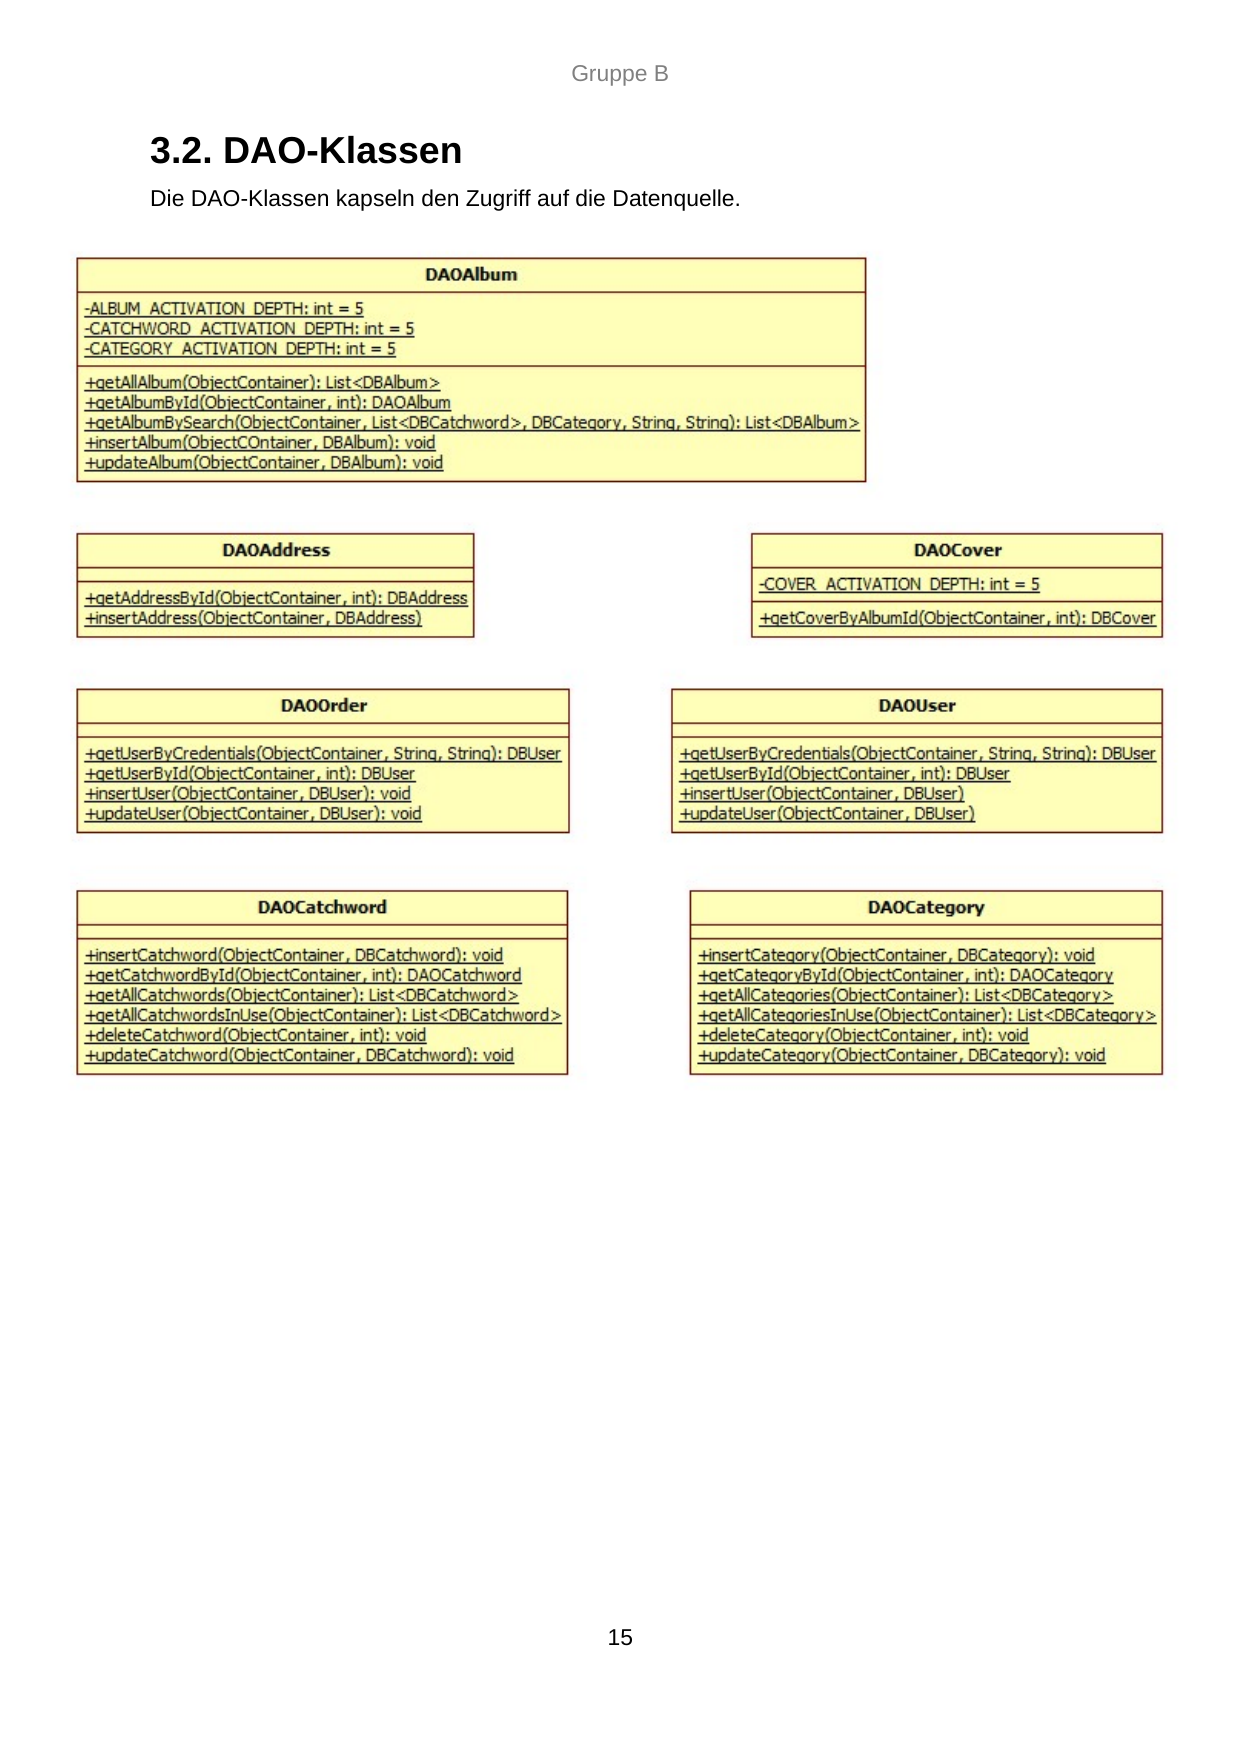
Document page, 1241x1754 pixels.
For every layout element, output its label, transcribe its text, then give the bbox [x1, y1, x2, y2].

picture [46, 228, 1194, 1106]
text Die DAO-Klassen kapseln den Zugriff auf die Datenquelle. [150, 186, 1090, 212]
subtitle DAO-Klassen [150, 130, 1090, 172]
